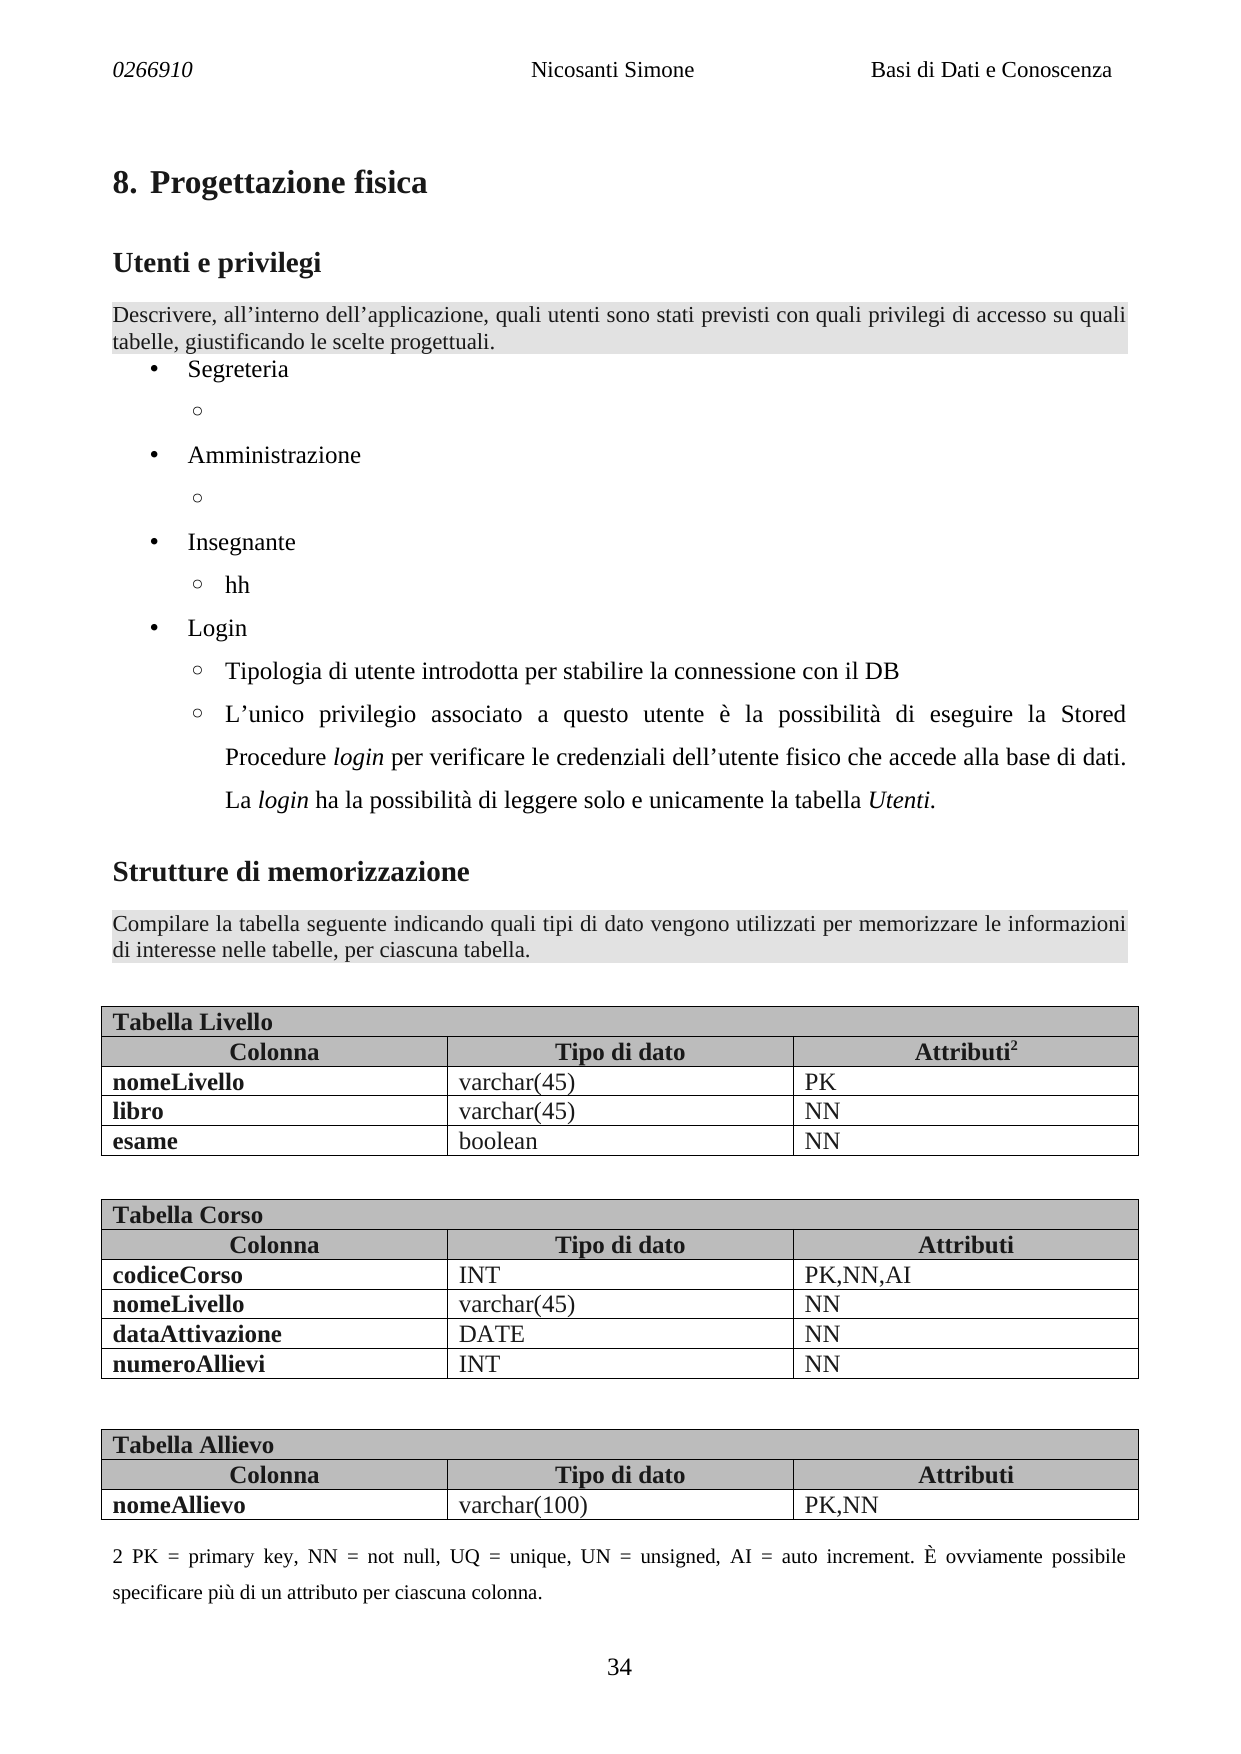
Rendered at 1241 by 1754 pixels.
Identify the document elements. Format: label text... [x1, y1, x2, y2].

table_cell dataAttivazione [102, 1319, 447, 1348]
table_cell varchar(45) [448, 1096, 793, 1125]
table_header Tabella Allievo [102, 1430, 1138, 1459]
table_cell INT [448, 1260, 793, 1288]
list Segreteria [150, 354, 1128, 383]
table_cell Colonna [102, 1037, 447, 1066]
list hh [187, 570, 1128, 599]
table_cell Tipo di dato [448, 1460, 793, 1489]
table_cell libro [102, 1096, 447, 1125]
table_cell boolean [448, 1126, 793, 1155]
table_cell numeroAllievi [102, 1349, 447, 1378]
table_cell esame [102, 1126, 447, 1155]
subtitle Utenti e privilegi [112, 245, 1128, 278]
subtitle Strutture di memorizzazione [112, 854, 1128, 887]
table_cell PK,NN,AI [794, 1260, 1138, 1288]
table_cell Colonna [102, 1230, 447, 1259]
list Amministrazione [150, 441, 1128, 469]
table_cell PK [794, 1067, 1138, 1095]
table_cell NN [794, 1126, 1138, 1155]
table_cell NN [794, 1096, 1138, 1125]
list Tipologia di utente introdotta per stabilire la connessione con il DB [187, 656, 1128, 685]
text Descrivere, all’interno dell’applicazione, quali utenti sono stati previsti con quali privilegi di accesso su quali tabelle, giustificando le scelte progettuali. [112, 302, 1128, 354]
table_cell varchar(100) [448, 1490, 793, 1519]
table_cell varchar(45) [448, 1290, 793, 1318]
table_cell DATE [448, 1319, 793, 1348]
table_cell nomeLivello [102, 1067, 447, 1095]
list Insegnante [150, 527, 1128, 556]
table_cell Attributi [794, 1230, 1138, 1259]
table_cell Tipo di dato [448, 1230, 793, 1259]
list Login [150, 613, 1128, 642]
table_cell nomeLivello [102, 1290, 447, 1318]
subtitle Progettazione fisica [112, 162, 1128, 201]
table_cell Attributi [794, 1037, 1138, 1066]
table_cell NN [794, 1319, 1138, 1348]
table_cell Colonna [102, 1460, 447, 1489]
table_cell nomeAllievo [102, 1490, 447, 1519]
table_cell Tipo di dato [448, 1037, 793, 1066]
table_cell PK,NN [794, 1490, 1138, 1519]
table_cell INT [448, 1349, 793, 1378]
table_cell NN [794, 1349, 1138, 1378]
table_cell varchar(45) [448, 1067, 793, 1095]
table_header Tabella Corso [102, 1200, 1138, 1229]
table_cell codiceCorso [102, 1260, 447, 1288]
table_cell Attributi [794, 1460, 1138, 1489]
text Compilare la tabella seguente indicando quali tipi di dato vengono utilizzati per memorizzare le informazioni di interesse nelle tabelle, per ciascuna tabella. [112, 910, 1128, 963]
table_header Tabella Livello [102, 1007, 1138, 1036]
table_cell NN [794, 1290, 1138, 1318]
list L’unico privilegio associato a questo utente è la possibilità di eseguire la Stored Procedure login per verificare le credenziali dell’utente fisico che accede alla base di dati. La login ha la possibilità di leggere solo e unicamente la tabella Utenti. [187, 699, 1128, 814]
